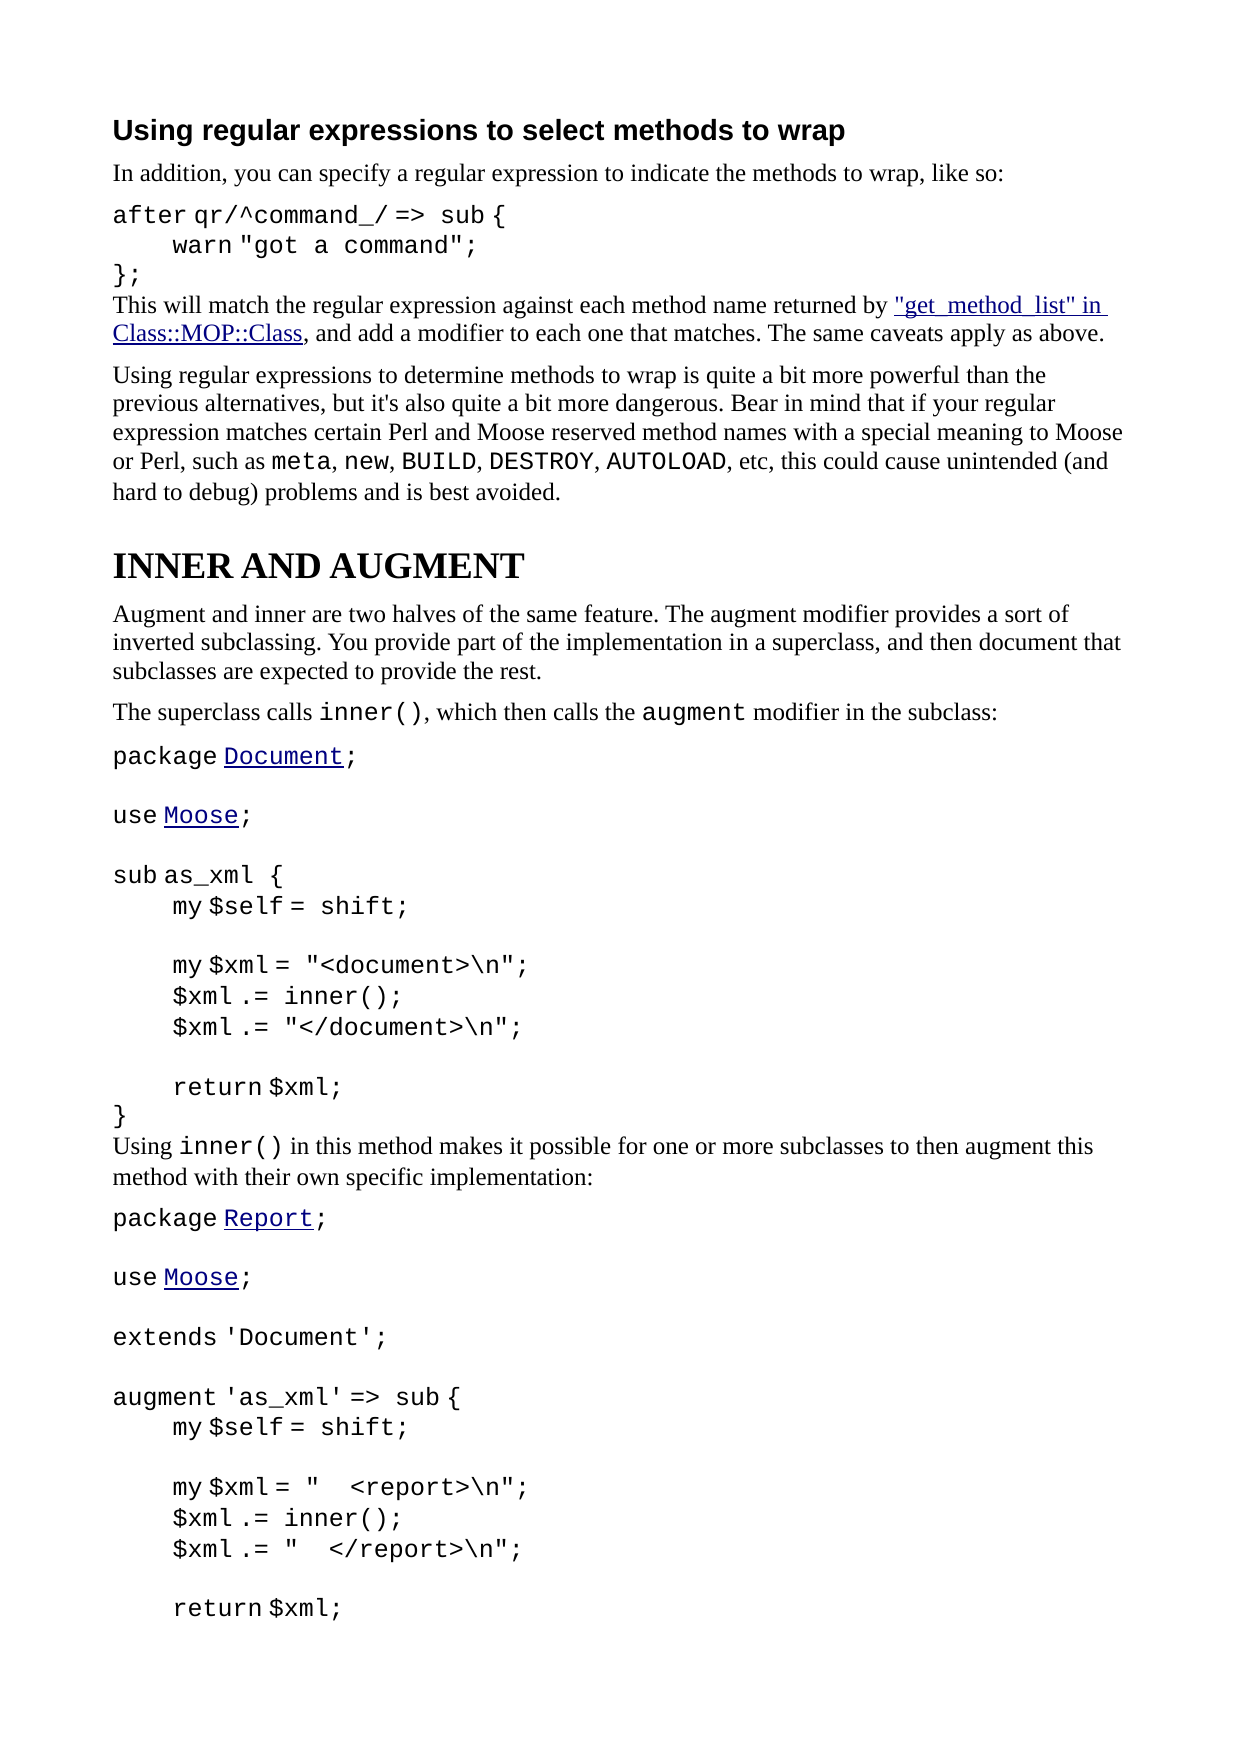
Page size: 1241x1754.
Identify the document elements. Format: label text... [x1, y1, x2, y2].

table_header package Document; use Moose; sub as_xml { my $self = shift; my $xml = "<document>\n"; $xml .= inner(); $xml .= "</document>\n"; return $xml; } [113, 741, 538, 1131]
text Augment and inner are two halves of the same feature. The augment modifier provides a sort of inverted subclassing. You provide part of the implementation in a superclass, and then document that subclasses are expected to provide the rest. [112, 599, 1128, 685]
text Using inner() in this method makes it possible for one or more subclasses to then augment this method with their own specific implementation: [112, 1131, 1128, 1190]
subtitle Using regular expressions to select methods to wrap [112, 112, 1128, 146]
table_header after qr/^command_/ => sub { warn "got a command"; }; [113, 200, 513, 290]
text Using regular expressions to determine methods to wrap is quite a bit more powerful than the previous alternatives, but it's also quite a bit more dangerous. Bear in mind that if your regular expression matches certain Perl and Moose reserved method names with a special meaning to Moose or Perl, such as meta, new, BUILD, DESTROY, AUTOLOAD, etc, this could cause unintended (and hard to debug) problems and is best avoided. [112, 360, 1128, 506]
subtitle INNER AND AUGMENT [112, 543, 1128, 586]
text In addition, you can specify a regular expression to indicate the methods to wrap, like so: [112, 158, 1128, 187]
text This will match the regular expression against each method name returned by "get_method_list" in Class::MOP::Class, and add a modifier to each one that matches. The same caveats apply as above. [112, 290, 1128, 347]
table_header package Report; use Moose; extends 'Document'; augment 'as_xml' => sub { my $self = shift; my $xml = " <report>\n"; $xml .= inner(); $xml .= " </report>\n"; return $xml; [113, 1203, 539, 1624]
text The superclass calls inner(), which then calls the augment modifier in the subclass: [112, 697, 1128, 728]
